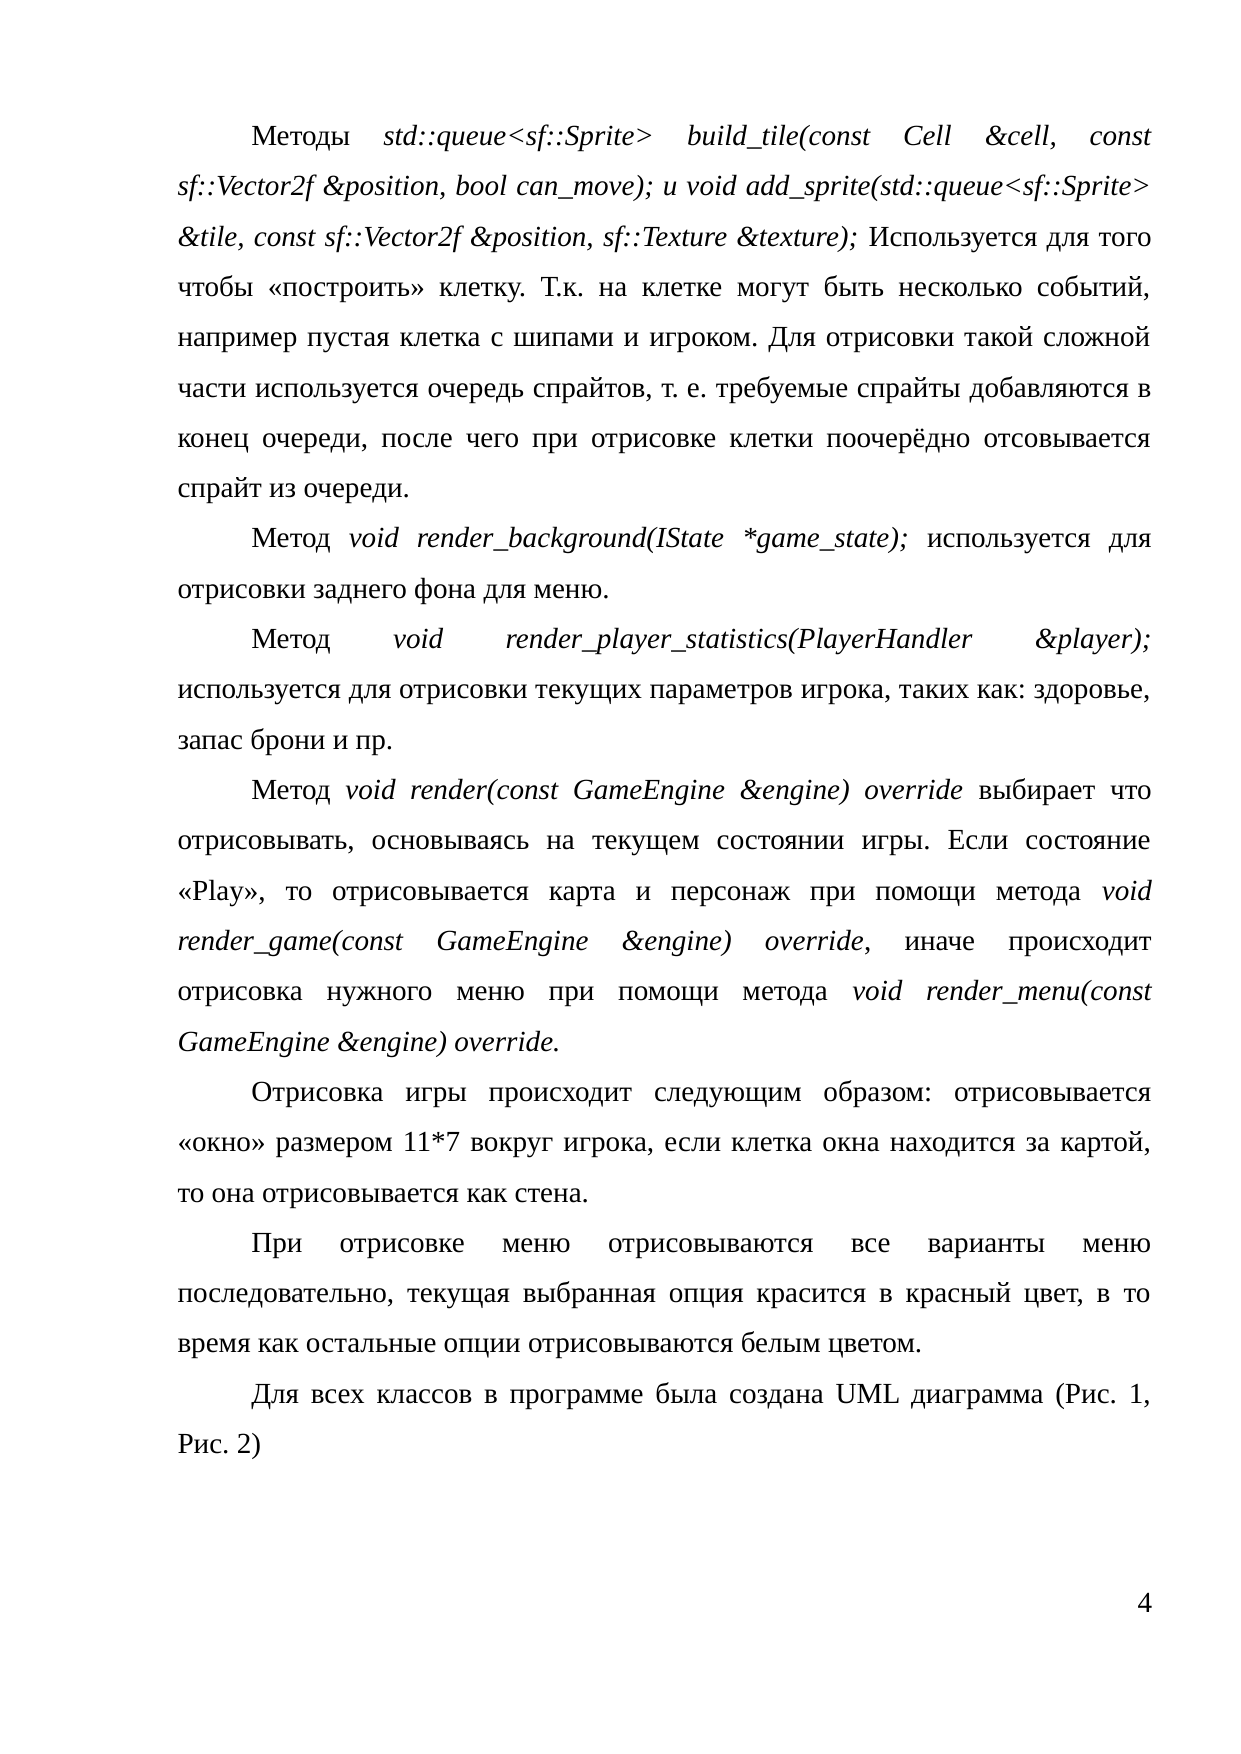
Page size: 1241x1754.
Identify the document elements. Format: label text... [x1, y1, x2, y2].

text Отрисовка игры происходит следующим образом: отрисовывается «окно» размером 11*7 вокруг игрока, если клетка окна находится за картой, то она отрисовывается как стена. [177, 1074, 1152, 1208]
text Методы std::queue<sf::Sprite> build_tile(const Cell &cell, const sf::Vector2f &position, bool can_move); и void add_sprite(std::queue<sf::Sprite> &tile, const sf::Vector2f &position, sf::Texture &texture); Используется для того чтобы «построить» клетку. Т.к. на клетке могут быть несколько событий, например пустая клетка с шипами и игроком. Для отрисовки такой сложной части используется очередь спрайтов, т. е. требуемые спрайты добавляются в конец очереди, после чего при отрисовке клетки поочерёдно отсовывается спрайт из очереди. [177, 118, 1152, 504]
text Метод void render_background(IState *game_state); используется для отрисовки заднего фона для меню. [177, 521, 1152, 604]
text Для всех классов в программе была создана UML диаграмма (Рис. 1, Рис. 2) [177, 1376, 1152, 1460]
text Метод void render(const GameEngine &engine) override выбирает что отрисовывать, основываясь на текущем состоянии игры. Если состояние «Play», то отрисовывается карта и персонаж при помощи метода void render_game(const GameEngine &engine) override, иначе происходит отрисовка нужного меню при помощи метода void render_menu(const GameEngine &engine) override. [177, 772, 1152, 1057]
text Метод void render_player_statistics(PlayerHandler &player); используется для отрисовки текущих параметров игрока, таких как: здоровье, запас брони и пр. [177, 621, 1152, 755]
text При отрисовке меню отрисовываются все варианты меню последовательно, текущая выбранная опция красится в красный цвет, в то время как остальные опции отрисовываются белым цветом. [177, 1225, 1152, 1359]
